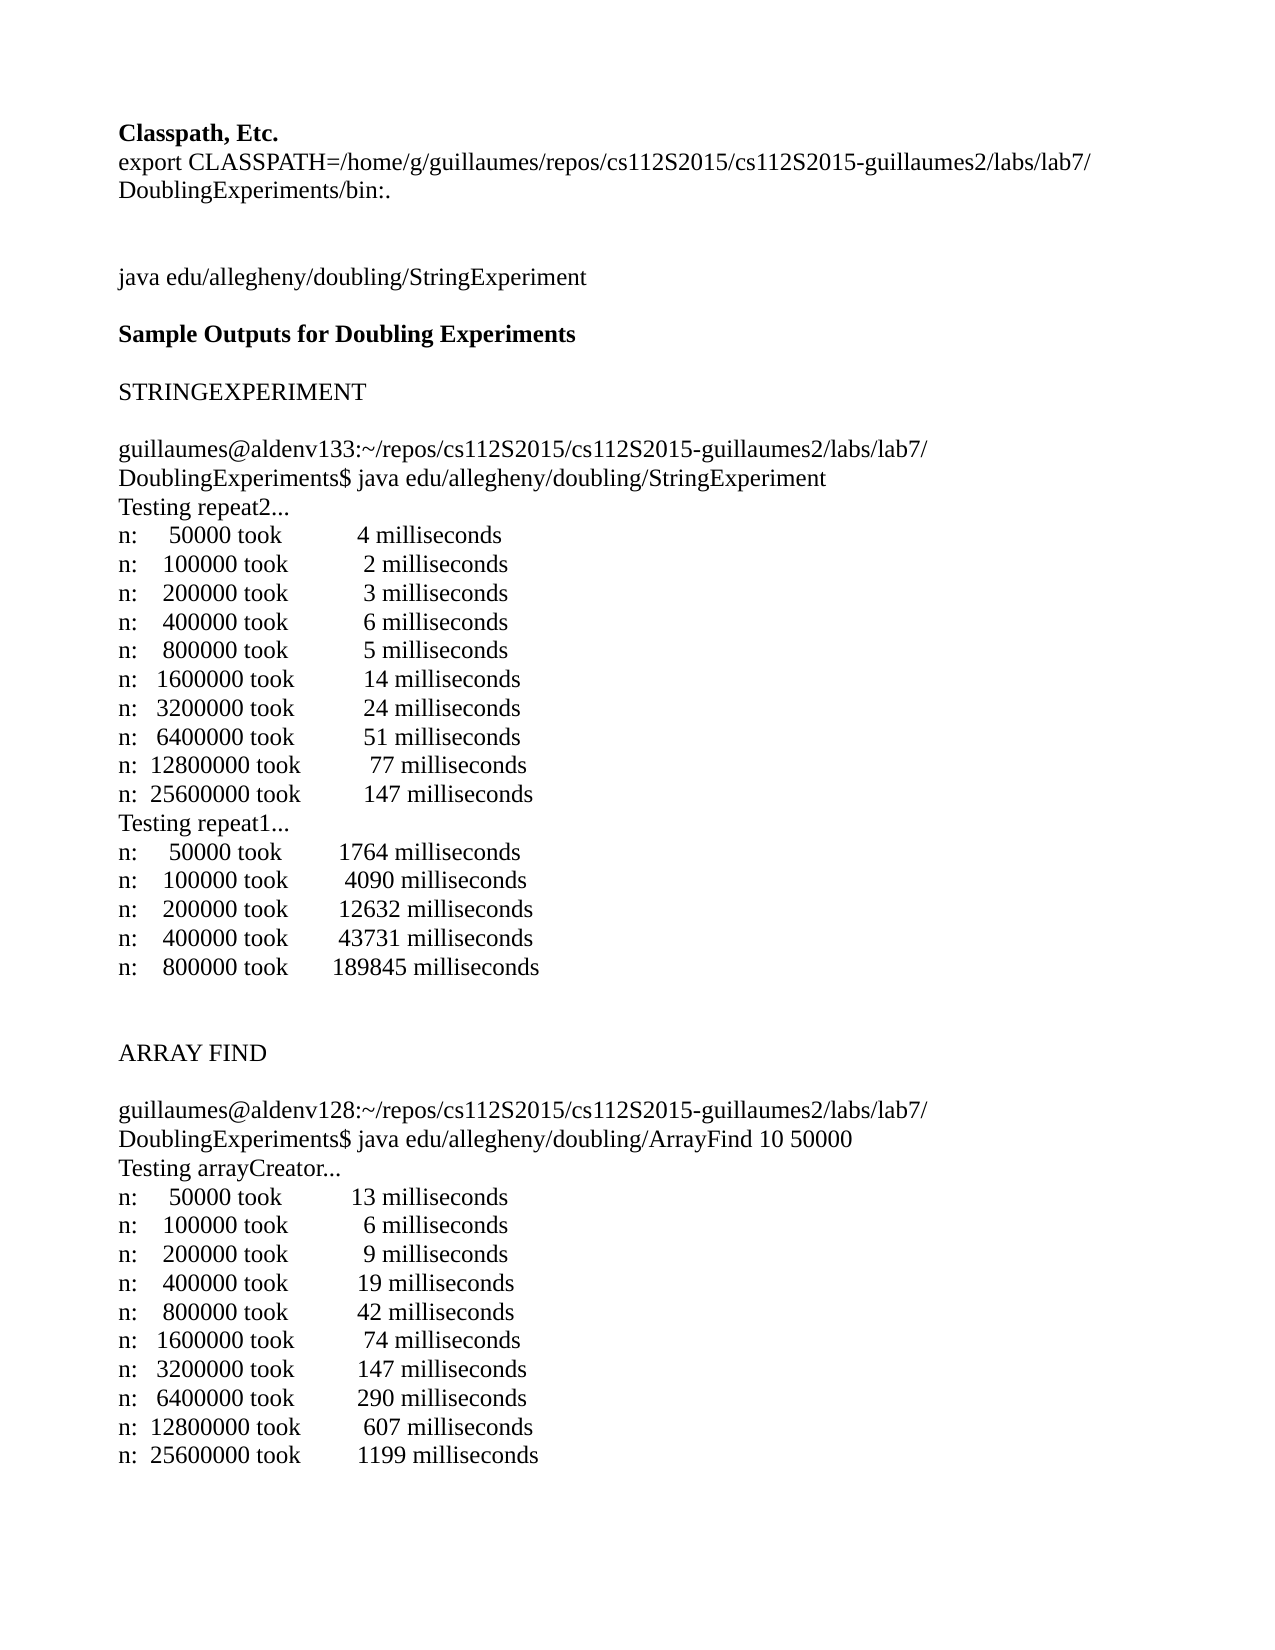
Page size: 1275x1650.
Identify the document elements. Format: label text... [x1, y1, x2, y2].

text Classpath, Etc. [118, 118, 1157, 147]
text n: 3200000 took 24 milliseconds [118, 693, 1157, 722]
text n: 6400000 took 51 milliseconds [118, 722, 1157, 751]
text n: 200000 took 12632 milliseconds [118, 894, 1157, 923]
text n: 800000 took 5 milliseconds [118, 636, 1157, 664]
text n: 100000 took 2 milliseconds [118, 549, 1157, 578]
text n: 1600000 took 74 milliseconds [118, 1326, 1157, 1354]
text n: 25600000 took 147 milliseconds [118, 779, 1157, 808]
text n: 12800000 took 77 milliseconds [118, 751, 1157, 779]
text n: 400000 took 43731 milliseconds [118, 923, 1157, 952]
text n: 100000 took 4090 milliseconds [118, 866, 1157, 894]
text n: 200000 took 9 milliseconds [118, 1239, 1157, 1268]
text n: 800000 took 189845 milliseconds [118, 952, 1157, 981]
text n: 50000 took 4 milliseconds [118, 521, 1157, 549]
text java edu/allegheny/doubling/StringExperiment [118, 262, 1157, 291]
text Testing arrayCreator... [118, 1153, 1157, 1182]
text export CLASSPATH=/home/g/guillaumes/repos/cs112S2015/cs112S2015-guillaumes2/labs/lab7/DoublingExperiments/bin:. [118, 147, 1157, 204]
text n: 6400000 took 290 milliseconds [118, 1383, 1157, 1412]
text n: 200000 took 3 milliseconds [118, 578, 1157, 607]
text n: 400000 took 6 milliseconds [118, 607, 1157, 636]
text n: 1600000 took 14 milliseconds [118, 664, 1157, 693]
text n: 100000 took 6 milliseconds [118, 1211, 1157, 1239]
text guillaumes@aldenv133:~/repos/cs112S2015/cs112S2015-guillaumes2/labs/lab7/DoublingExperiments$ java edu/allegheny/doubling/StringExperiment [118, 434, 1157, 492]
text Testing repeat2... [118, 492, 1157, 521]
text n: 400000 took 19 milliseconds [118, 1268, 1157, 1297]
text Testing repeat1... [118, 808, 1157, 837]
text n: 25600000 took 1199 milliseconds [118, 1441, 1157, 1469]
text n: 800000 took 42 milliseconds [118, 1297, 1157, 1326]
text n: 12800000 took 607 milliseconds [118, 1412, 1157, 1441]
text STRINGEXPERIMENT [118, 377, 1157, 406]
text guillaumes@aldenv128:~/repos/cs112S2015/cs112S2015-guillaumes2/labs/lab7/DoublingExperiments$ java edu/allegheny/doubling/ArrayFind 10 50000 [118, 1096, 1157, 1153]
text Sample Outputs for Doubling Experiments [118, 319, 1157, 348]
text n: 50000 took 13 milliseconds [118, 1182, 1157, 1211]
text n: 50000 took 1764 milliseconds [118, 837, 1157, 866]
text ARRAY FIND [118, 1038, 1157, 1067]
text n: 3200000 took 147 milliseconds [118, 1354, 1157, 1383]
